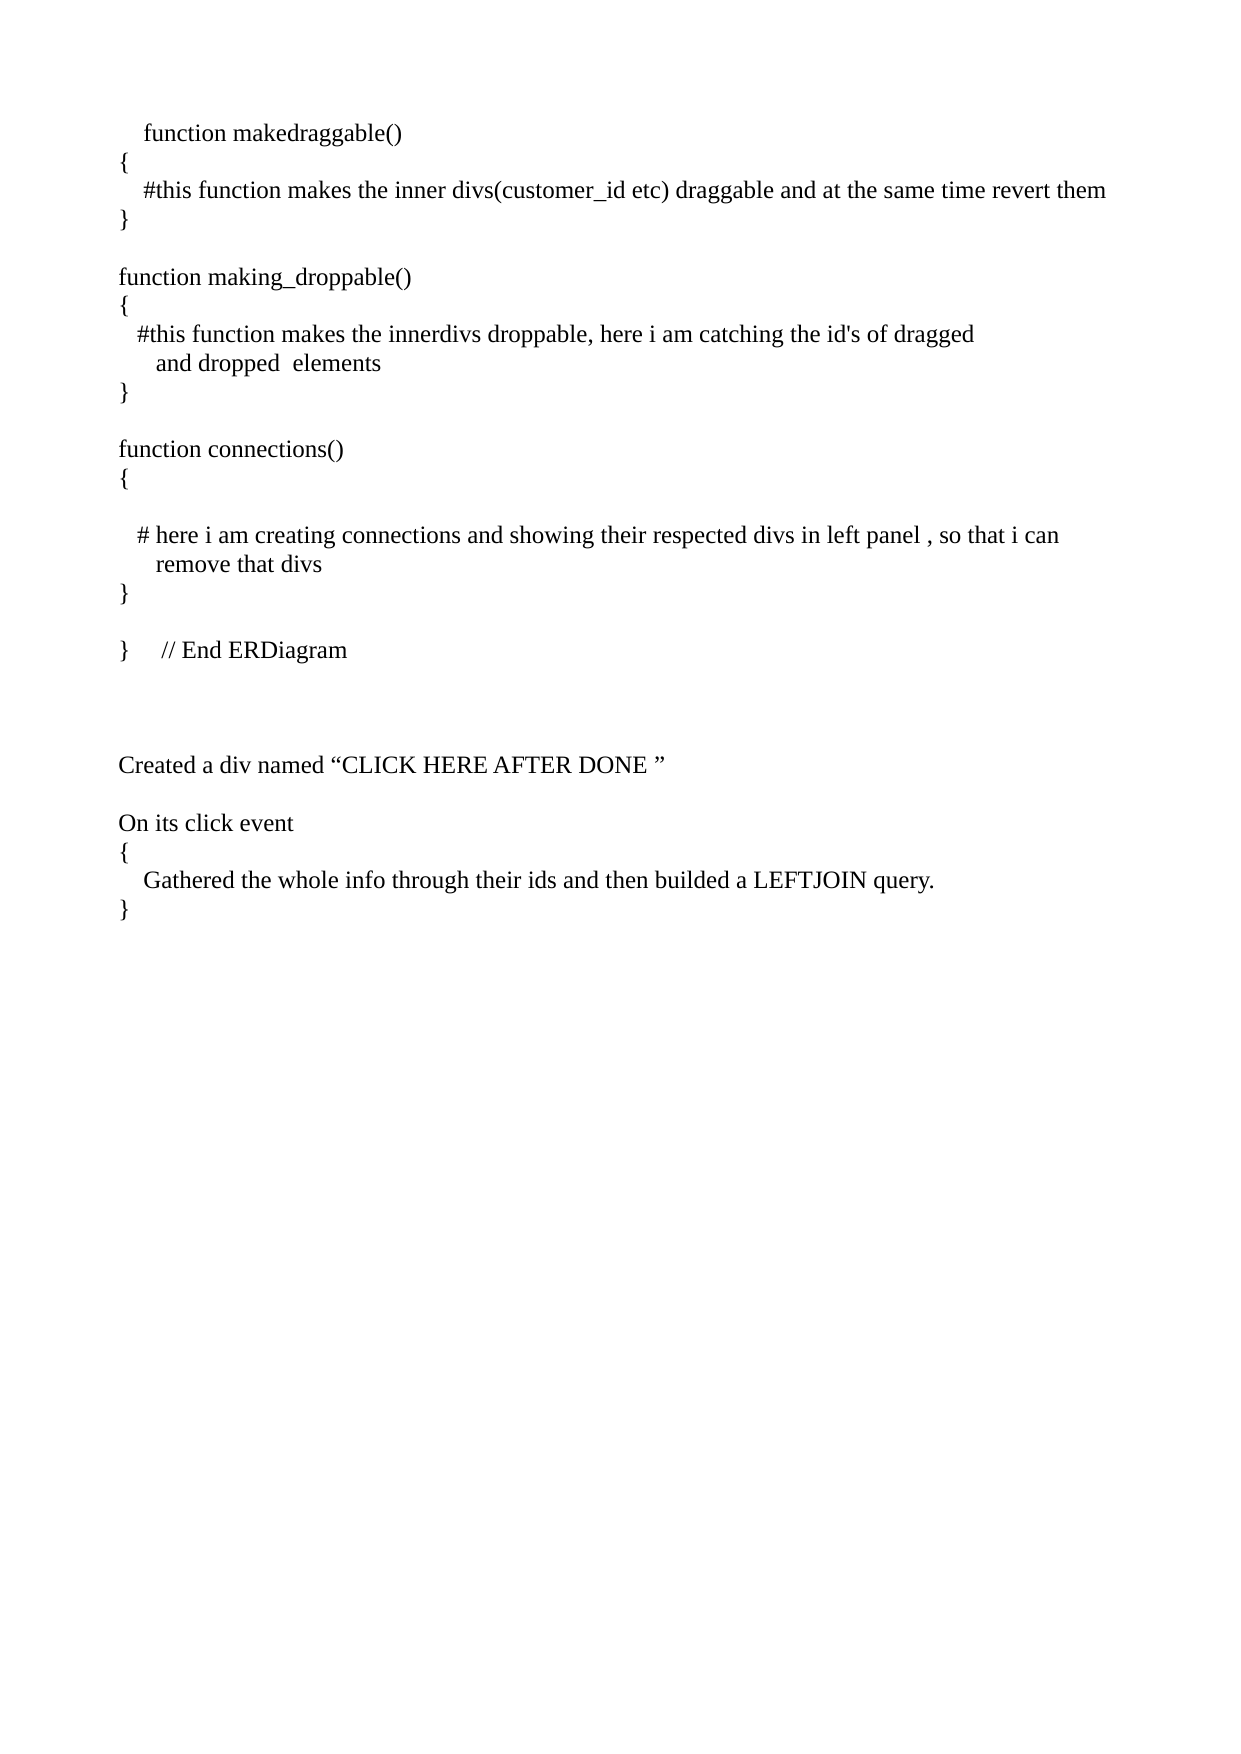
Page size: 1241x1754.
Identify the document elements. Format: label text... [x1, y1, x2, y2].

text Gathered the whole info through their ids and then builded a LEFTJOIN query. [118, 866, 1122, 894]
text Created a div named “CLICK HERE AFTER DONE ” [118, 751, 1122, 779]
text } [118, 894, 1122, 923]
text #this function makes the inner divs(customer_id etc) draggable and at the same time revert them [118, 176, 1122, 204]
text function makedraggable() [118, 118, 1122, 147]
text } [118, 578, 1122, 607]
text } [118, 377, 1122, 406]
text { [118, 837, 1122, 866]
text } // End ERDiagram [118, 636, 1122, 664]
text On its click event [118, 808, 1122, 837]
text function making_droppable() [118, 262, 1122, 291]
text #this function makes the innerdivs droppable, here i am catching the id's of dragged [118, 319, 1122, 348]
text { [118, 147, 1122, 176]
text } [118, 204, 1122, 233]
text remove that divs [118, 549, 1122, 578]
text # here i am creating connections and showing their respected divs in left panel , so that i can [118, 521, 1122, 549]
text and dropped elements [118, 348, 1122, 377]
text function connections() [118, 434, 1122, 463]
text { [118, 291, 1122, 319]
text { [118, 463, 1122, 492]
